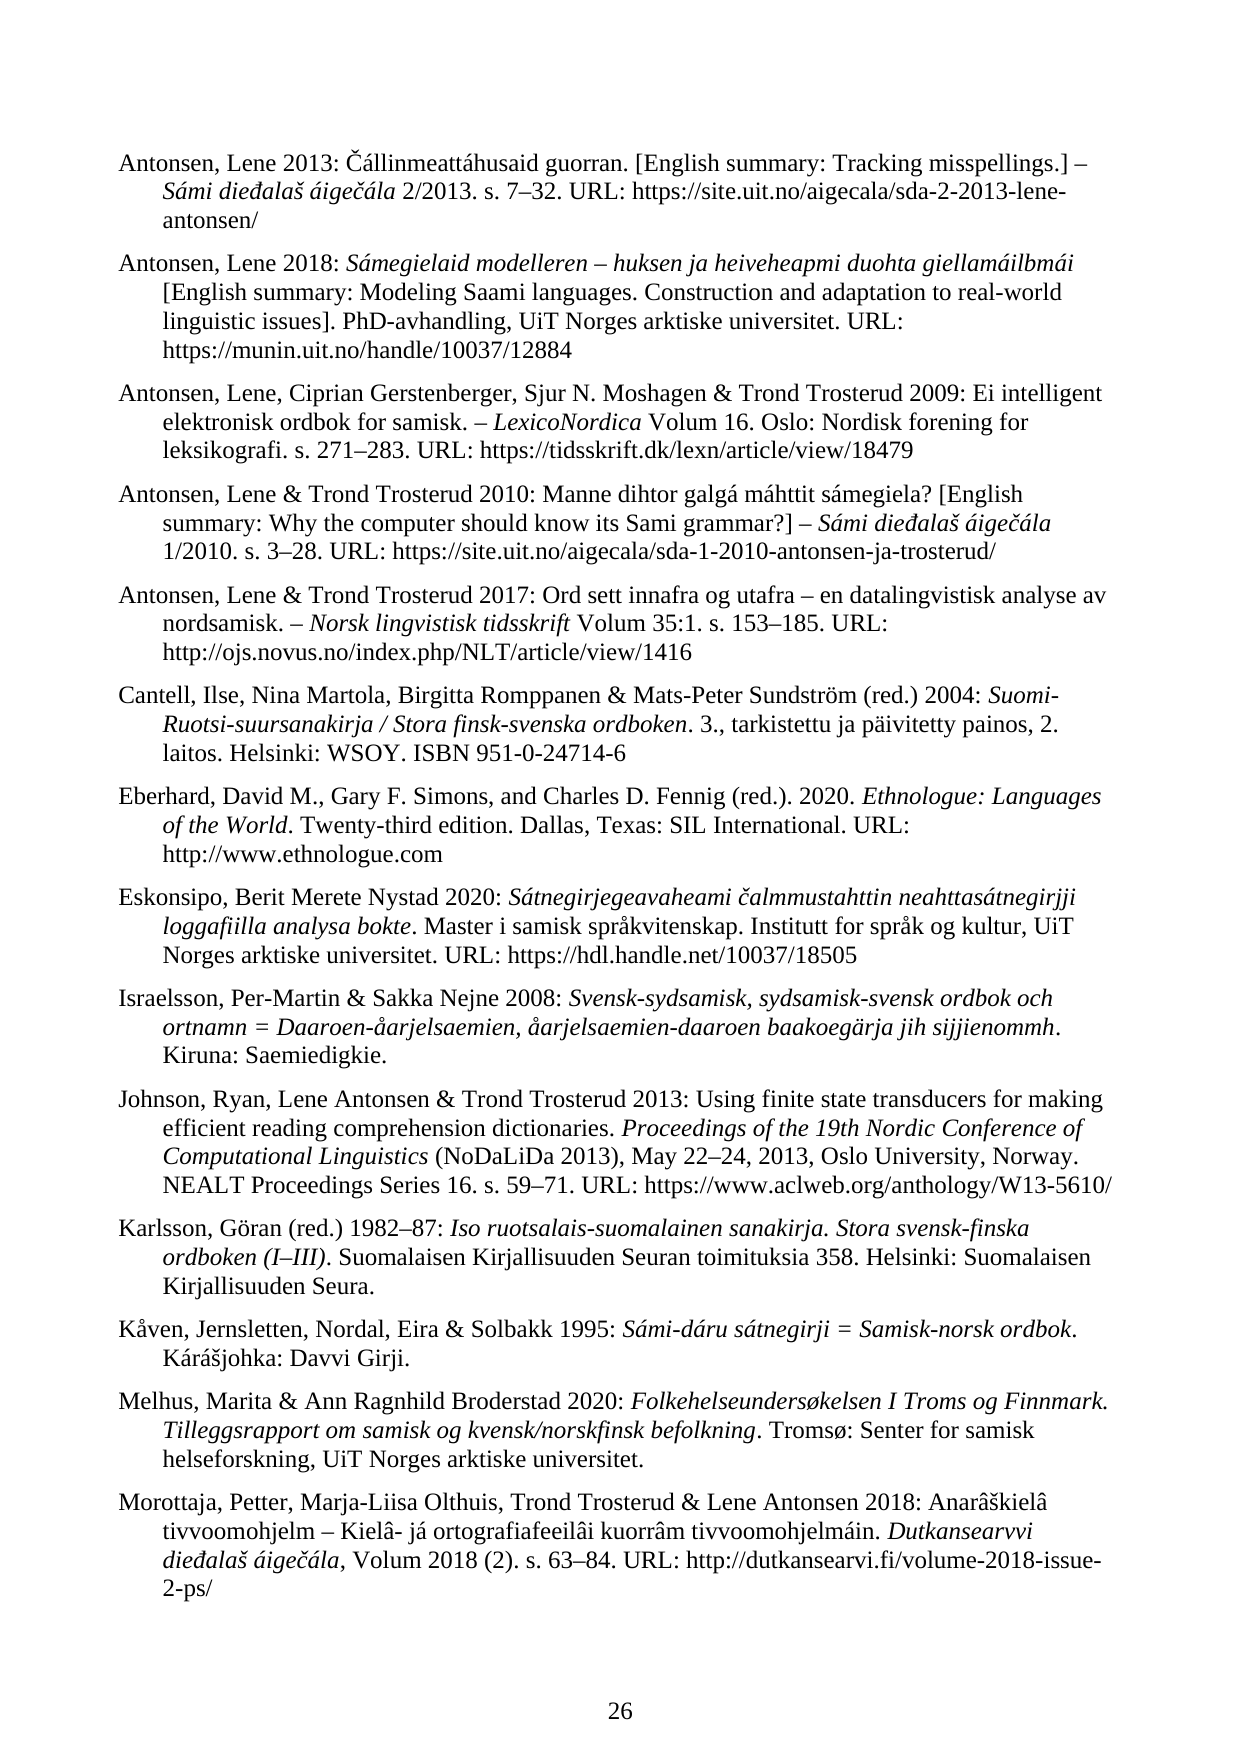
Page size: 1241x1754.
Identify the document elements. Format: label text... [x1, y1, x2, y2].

text Karlsson, Göran (red.) 1982–87: Iso ruotsalais-suomalainen sanakirja. Stora svensk-finska ordboken (I–III). Suomalaisen Kirjallisuuden Seuran toimituksia 358. Helsinki: Suomalaisen Kirjallisuuden Seura. [118, 1213, 1122, 1300]
text Israelsson, Per-Martin & Sakka Nejne 2008: Svensk-sydsamisk, sydsamisk-svensk ordbok och ortnamn = Daaroen-åarjelsaemien, åarjelsaemien-daaroen baakoegärja jih sijjienommh. Kiruna: Saemiedigkie. [118, 983, 1122, 1069]
text Johnson, Ryan, Lene Antonsen & Trond Trosterud 2013: Using finite state transducers for making efficient reading comprehension dictionaries. Proceedings of the 19th Nordic Conference of Computational Linguistics (NoDaLiDa 2013), May 22–24, 2013, Oslo University, Norway. NEALT Proceedings Series 16. s. 59–71. URL: https://www.aclweb.org/anthology/W13-5610/ [118, 1084, 1122, 1199]
text Cantell, Ilse, Nina Martola, Birgitta Romppanen & Mats-Peter Sundström (red.) 2004: Suomi-Ruotsi-suursanakirja / Stora finsk-svenska ordboken. 3., tarkistettu ja päivitetty painos, 2. laitos. Helsinki: WSOY. ISBN 951-0-24714-6 [118, 681, 1122, 767]
text Antonsen, Lene & Trond Trosterud 2017: Ord sett innafra og utafra – en datalingvistisk analyse av nordsamisk. – Norsk lingvistisk tidsskrift Volum 35:1. s. 153–185. URL: http://ojs.novus.no/index.php/NLT/article/view/1416 [118, 580, 1122, 666]
text Antonsen, Lene 2013: Čállinmeattáhusaid guorran. [English summary: Tracking misspellings.] – Sámi dieđalaš áigečála 2/2013. s. 7–32. URL: https://site.uit.no/aigecala/sda-2-2013-lene-antonsen/ [118, 148, 1122, 234]
text Antonsen, Lene, Ciprian Gerstenberger, Sjur N. Moshagen & Trond Trosterud 2009: Ei intelligent elektronisk ordbok for samisk. – LexicoNordica Volum 16. Oslo: Nordisk forening for leksikografi. s. 271–283. URL: https://tidsskrift.dk/lexn/article/view/18479 [118, 378, 1122, 464]
text Melhus, Marita & Ann Ragnhild Broderstad 2020: Folkehelseundersøkelsen I Troms og Finnmark. Tilleggsrapport om samisk og kvensk/norskfinsk befolkning. Tromsø: Senter for samisk helseforskning, UiT Norges arktiske universitet. [118, 1386, 1122, 1473]
text Eberhard, David M., Gary F. Simons, and Charles D. Fennig (red.). 2020. Ethnologue: Languages of the World. Twenty-third edition. Dallas, Texas: SIL International. URL: http://www.ethnologue.com [118, 781, 1122, 868]
text Kåven, Jernsletten, Nordal, Eira & Solbakk 1995: Sámi-dáru sátnegirji = Samisk-norsk ordbok. Kárášjohka: Davvi Girji. [118, 1314, 1122, 1372]
text Antonsen, Lene & Trond Trosterud 2010: Manne dihtor galgá máhttit sámegiela? [English summary: Why the computer should know its Sami grammar?] – Sámi dieđalaš áigečála 1/2010. s. 3–28. URL: https://site.uit.no/aigecala/sda-1-2010-antonsen-ja-trosterud/ [118, 479, 1122, 565]
text Antonsen, Lene 2018: Sámegielaid modelleren – huksen ja heiveheapmi duohta giellamáilbmái [English summary: Modeling Saami languages. Construction and adaptation to real-world linguistic issues]. PhD-avhandling, UiT Norges arktiske universitet. URL: https://munin.uit.no/handle/10037/12884 [118, 248, 1122, 363]
text Eskonsipo, Berit Merete Nystad 2020: Sátnegirjegeavaheami čalmmustahttin neahttasátnegirjji loggafiilla analysa bokte. Master i samisk språkvitenskap. Institutt for språk og kultur, UiT Norges arktiske universitet. URL: https://hdl.handle.net/10037/18505 [118, 882, 1122, 968]
text Morottaja, Petter, Marja-Liisa Olthuis, Trond Trosterud & Lene Antonsen 2018: Anarâškielâ tivvoomohjelm – Kielâ- já ortografiafeeilâi kuorrâm tivvoomohjelmáin. Dutkansearvvi dieđalaš áigečála, Volum 2018 (2). s. 63–84. URL: http://dutkansearvi.fi/volume-2018-issue-2-ps/ [118, 1487, 1122, 1602]
